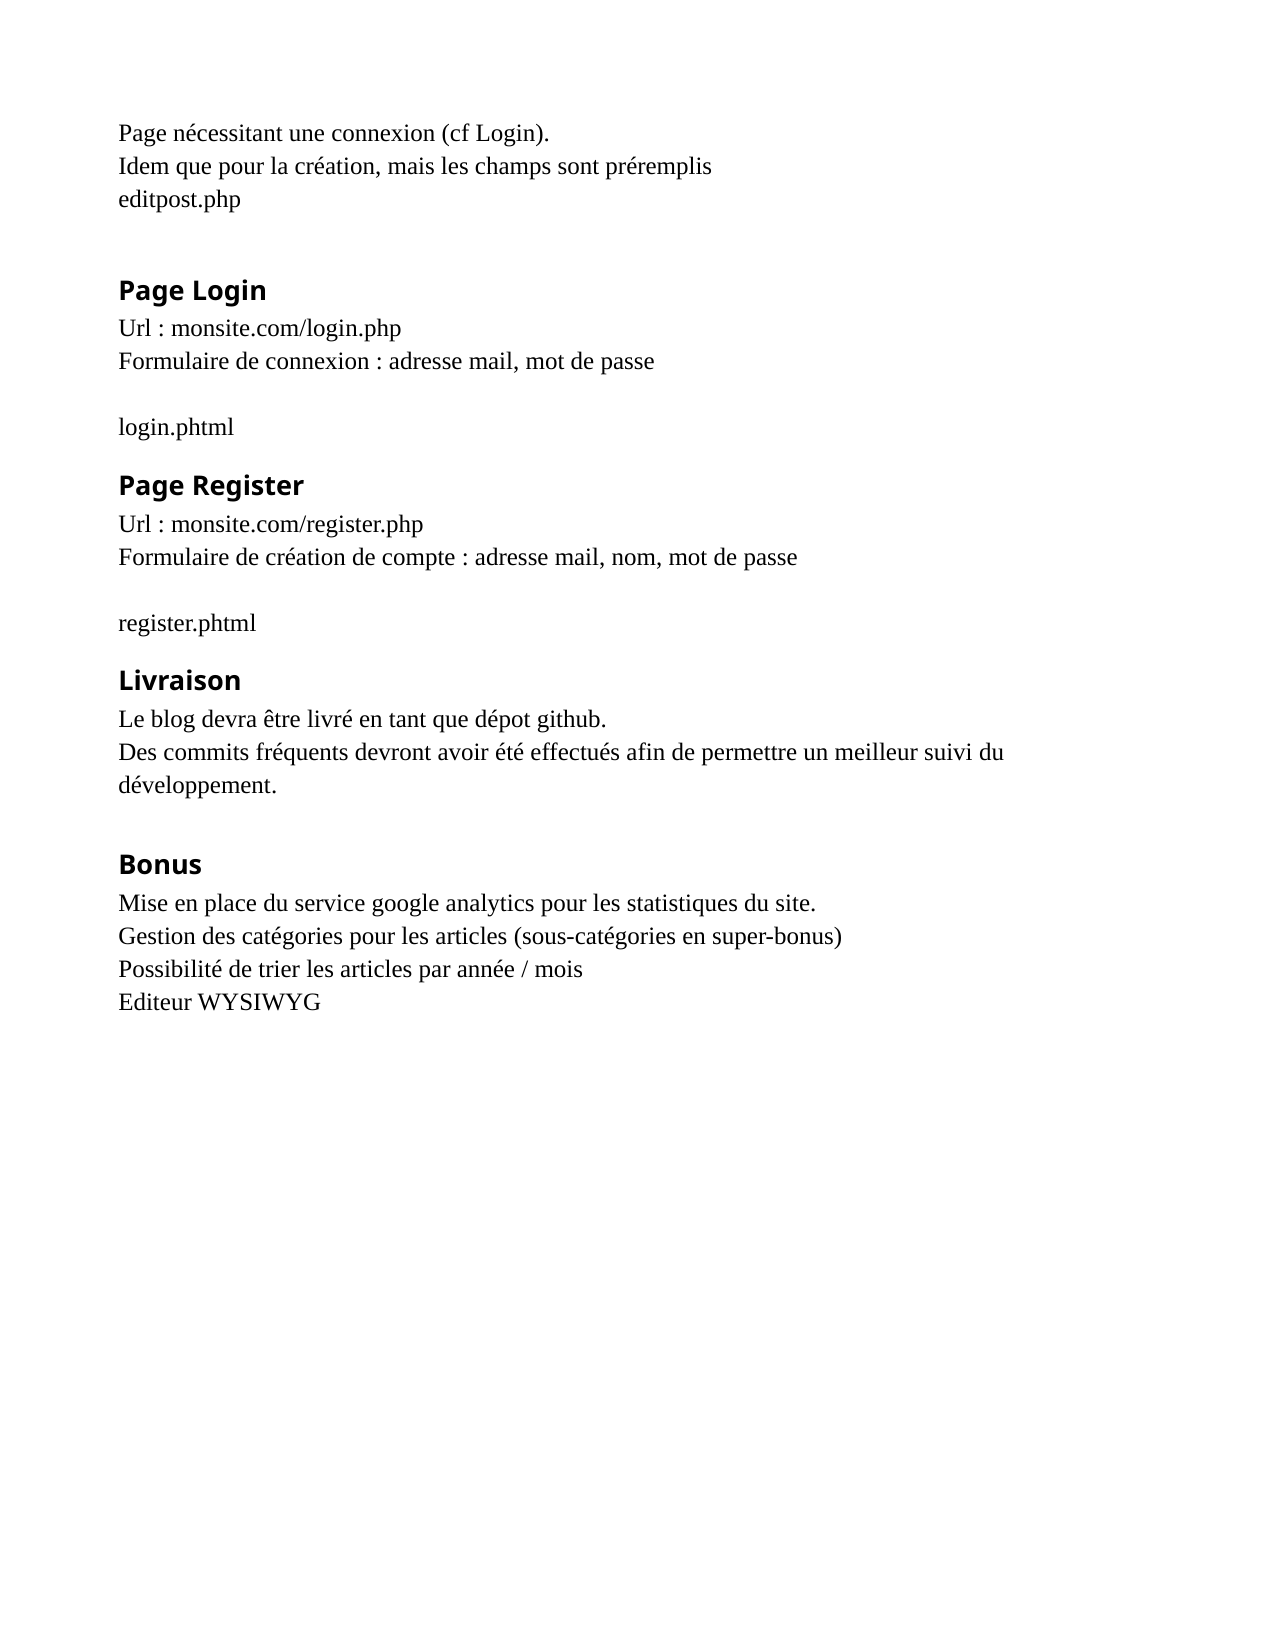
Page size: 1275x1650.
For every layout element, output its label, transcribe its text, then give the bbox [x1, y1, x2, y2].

subtitle Page Register [118, 466, 1157, 503]
text Le blog devra être livré en tant que dépot github. [118, 704, 1157, 733]
text register.phtml [118, 608, 1157, 637]
text Mise en place du service google analytics pour les statistiques du site. [118, 888, 1157, 917]
text editpost.php [118, 184, 1157, 213]
text Formulaire de connexion : adresse mail, mot de passe [118, 346, 1157, 375]
subtitle Page Login [118, 271, 1157, 308]
text Idem que pour la création, mais les champs sont préremplis [118, 151, 1157, 180]
text Page nécessitant une connexion (cf Login). [118, 118, 1157, 147]
text login.phtml [118, 412, 1157, 441]
text Formulaire de création de compte : adresse mail, nom, mot de passe [118, 542, 1157, 571]
text Editeur WYSIWYG [118, 987, 1157, 1016]
text Bonus [118, 846, 1157, 882]
text Des commits fréquents devront avoir été effectués afin de permettre un meilleur suivi du développement. [118, 737, 1157, 799]
subtitle Livraison [118, 662, 1157, 698]
text Gestion des catégories pour les articles (sous-catégories en super-bonus) [118, 921, 1157, 950]
text Url : monsite.com/register.php [118, 509, 1157, 537]
text Possibilité de trier les articles par année / mois [118, 954, 1157, 983]
text Url : monsite.com/login.php [118, 313, 1157, 342]
